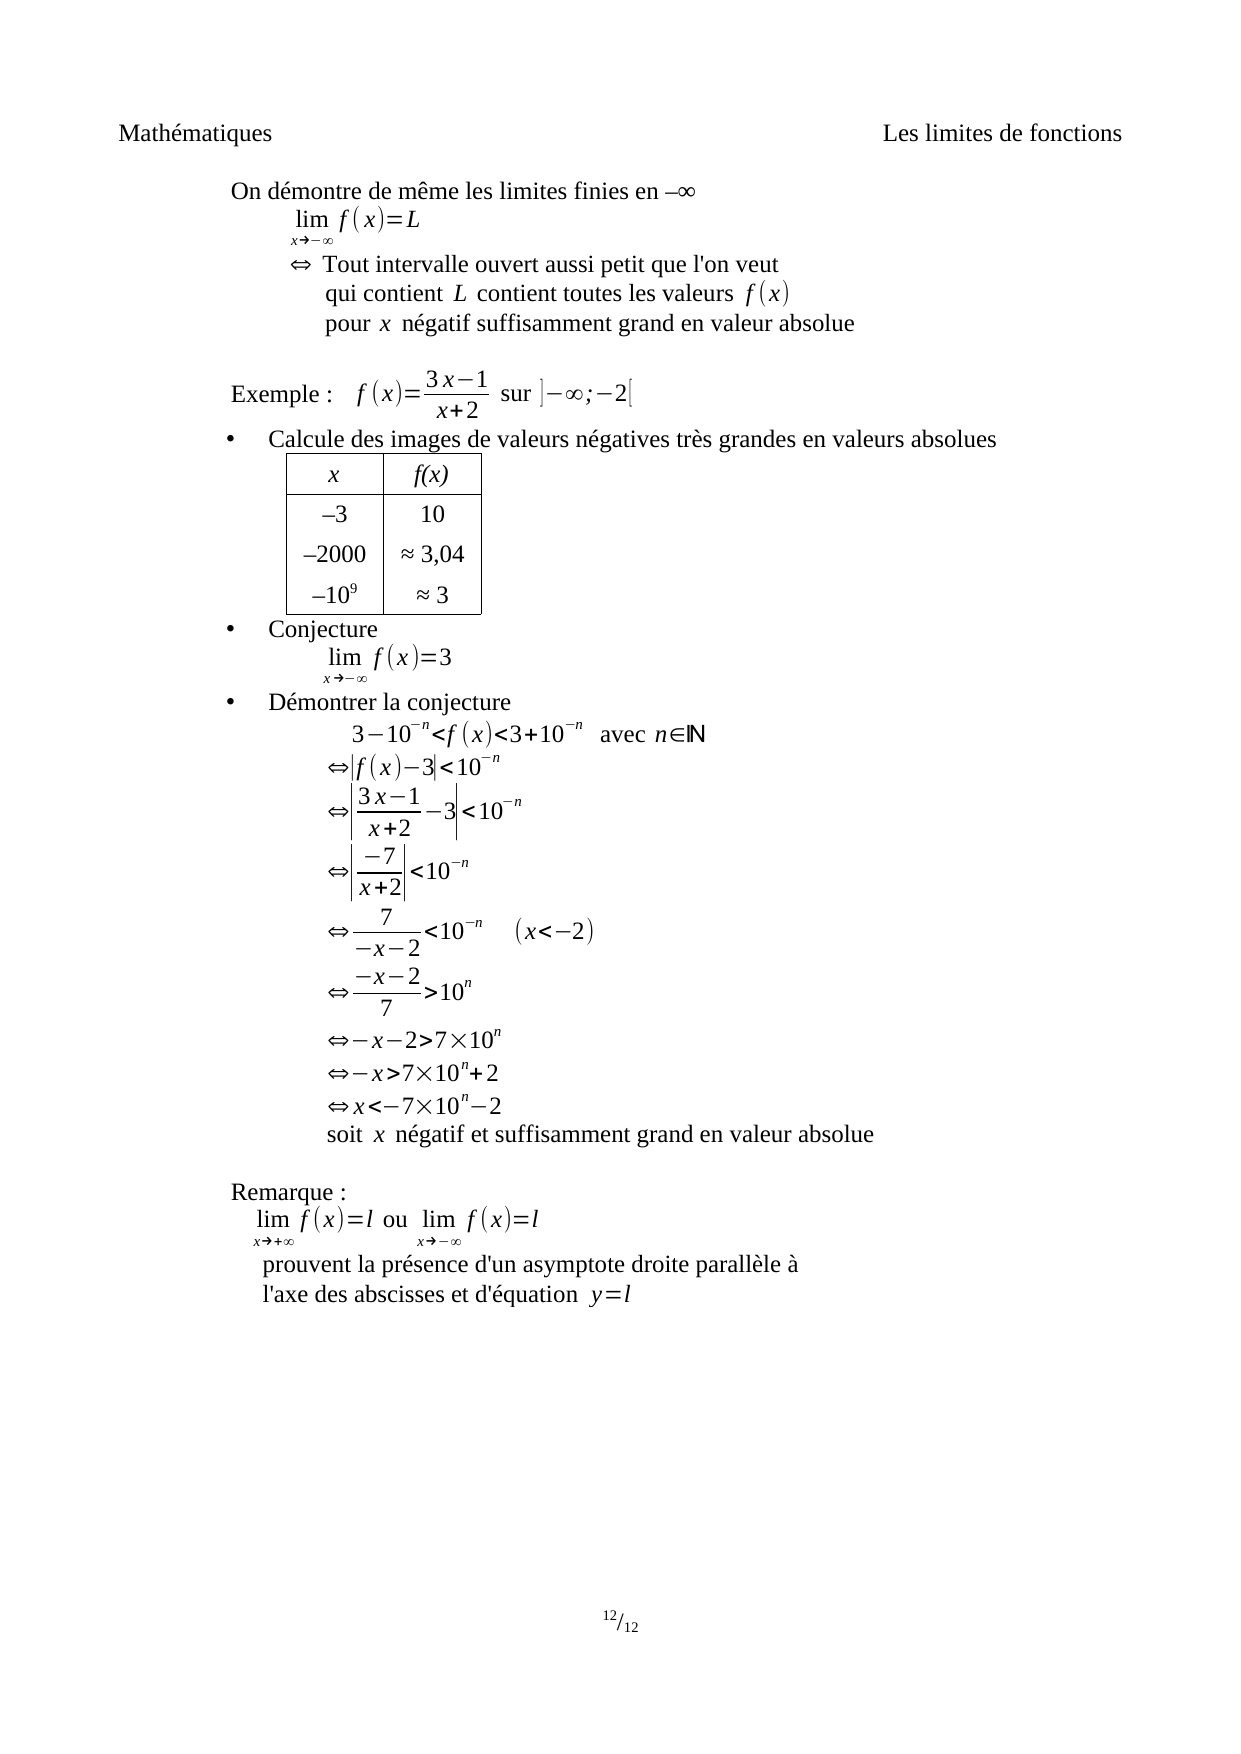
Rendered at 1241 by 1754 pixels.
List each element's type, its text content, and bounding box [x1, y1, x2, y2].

list Calcule des images de valeurs négatives très grandes en valeurs absolues [231, 424, 1122, 453]
table_cell –3 [287, 495, 383, 534]
table_header f(x) [384, 454, 481, 493]
table_cell ≈ 3 [384, 574, 481, 614]
list Remarque : [193, 1177, 1122, 1205]
table_cell –109 [287, 574, 383, 614]
table_header x [287, 454, 383, 493]
table_cell 10 [384, 495, 481, 534]
table_cell –2000 [287, 534, 383, 574]
list Conjecture [231, 614, 1122, 643]
table_cell ≈ 3,04 [384, 534, 481, 574]
list Démontrer la conjecture [231, 687, 1122, 716]
list Exemple : [193, 365, 1122, 424]
list On démontre de même les limites finies en –∞ [193, 176, 1122, 205]
